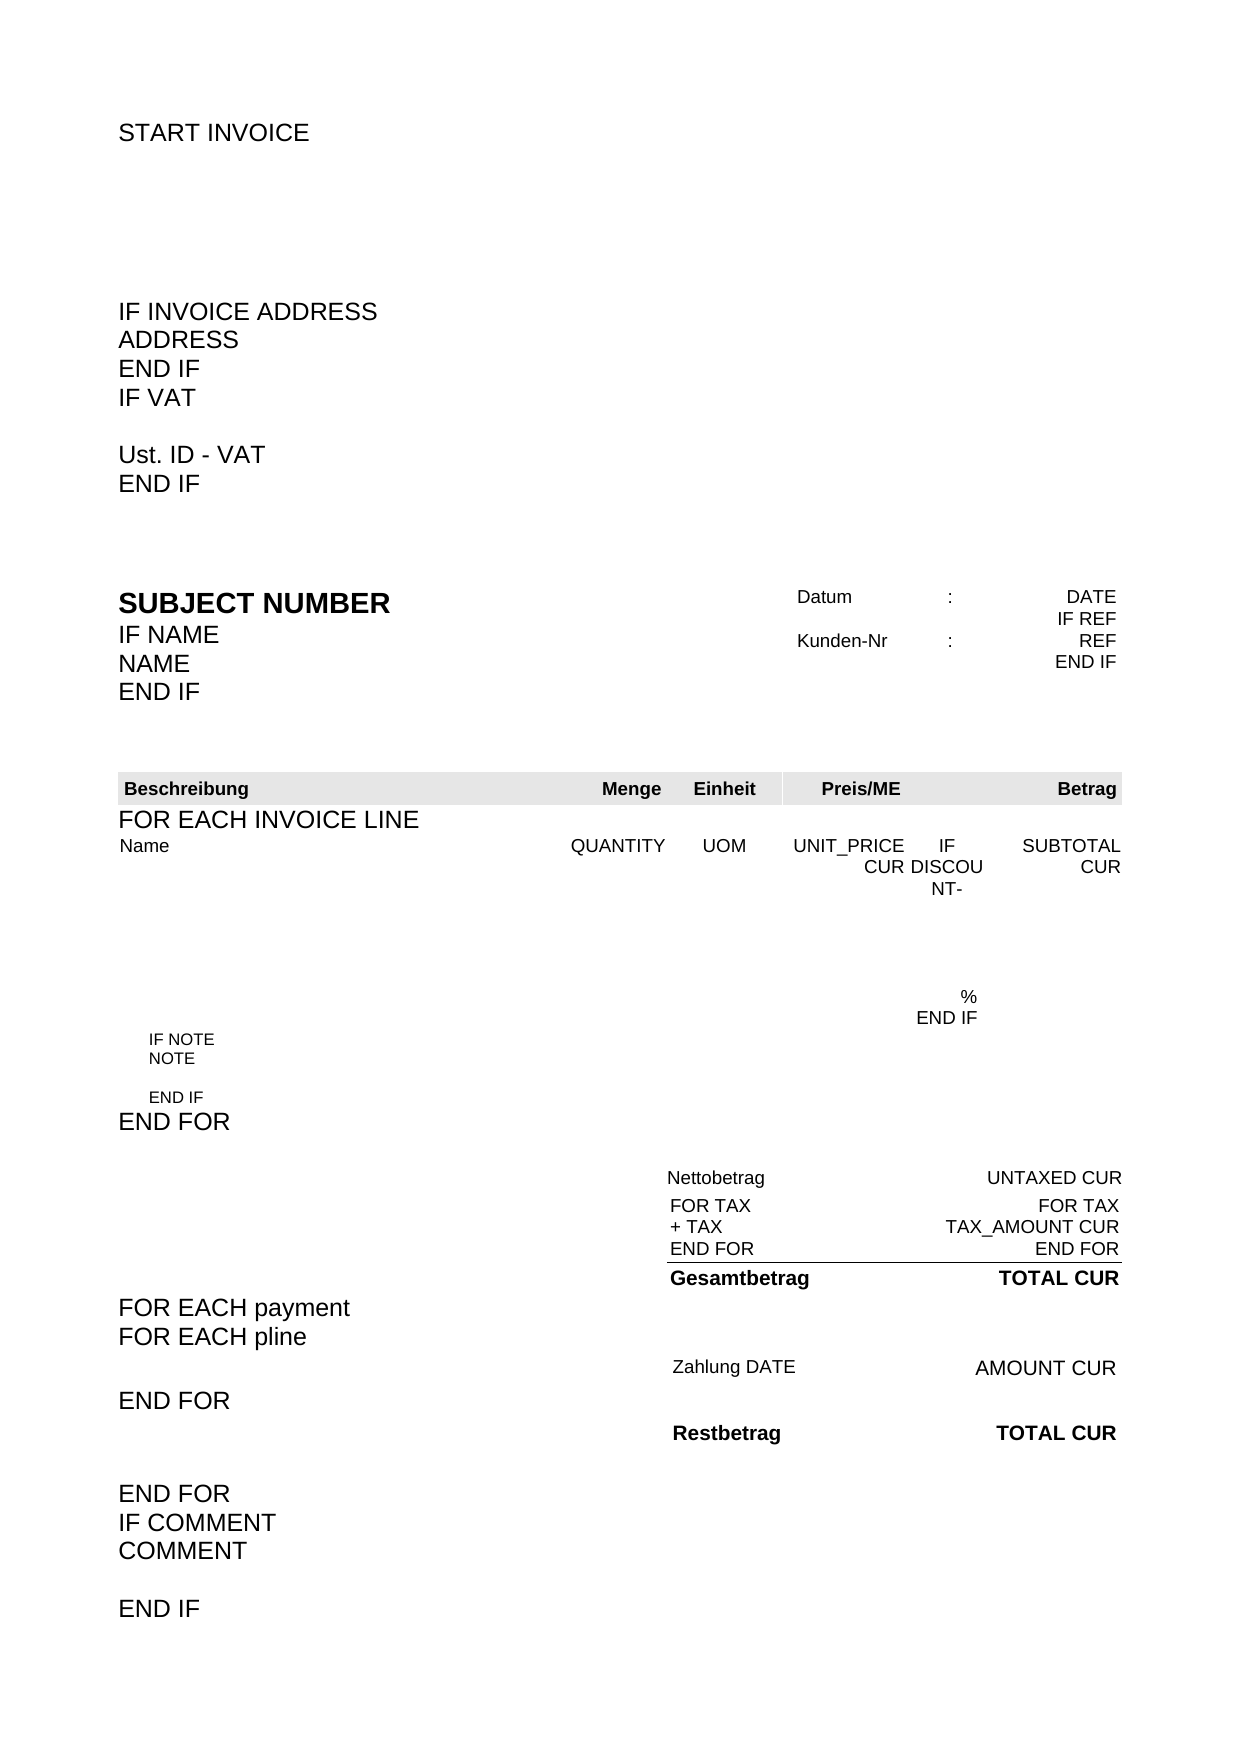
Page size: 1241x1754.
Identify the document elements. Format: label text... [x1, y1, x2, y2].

table_header [906, 772, 989, 805]
table_header UOM [666, 834, 782, 1029]
table_header : [936, 629, 963, 651]
table_header SUBTOTAL CUR [988, 834, 1122, 1029]
text COMMENT [118, 1536, 1122, 1565]
text END IF [118, 1594, 1122, 1622]
table_cell [988, 1029, 1122, 1107]
table_header Name [118, 834, 568, 1029]
text END FOR [118, 1479, 1122, 1507]
table_header UNTAXED CUR [906, 1164, 1122, 1191]
text FOR EACH pline [118, 1322, 1122, 1350]
table_cell [118, 1191, 667, 1262]
table_header IF DISCOUNT-<formatLang(line.discount,digits=0)> % END IF [906, 834, 988, 1029]
table_cell Gesamtbetrag [667, 1263, 906, 1293]
table_header Zahlung DATE [667, 1350, 907, 1386]
table_cell TOTAL CUR [906, 1263, 1122, 1293]
text FOR EACH INVOICE LINE [118, 805, 1122, 833]
table_header [118, 1415, 667, 1450]
table_header TOTAL CUR [907, 1415, 1122, 1450]
table_header DATE [964, 586, 1116, 608]
text END FOR [118, 1107, 1122, 1135]
table_header UNIT_PRICE CUR [782, 834, 906, 1029]
table_header Kunden-Nr [797, 629, 936, 651]
table_header REF [963, 629, 1116, 651]
table_header Datum [797, 586, 936, 608]
table_cell [791, 504, 1122, 580]
table_header QUANTITY [568, 834, 666, 1029]
table_cell [118, 1262, 667, 1293]
table_header Beschreibung [118, 772, 569, 805]
table_header Restbetrag [667, 1415, 907, 1450]
table_header Nettobetrag [667, 1164, 906, 1191]
table_cell IF REF END IF [791, 580, 1122, 678]
table_header [118, 1164, 667, 1191]
text END FOR [118, 1386, 1122, 1414]
table_header : [936, 586, 963, 608]
table_cell SUBJECT NUMBER IF NAME NAME END IF [118, 580, 791, 714]
table_header IF INVOICE ADDRESS ADDRESS END IF IF VAT Ust. ID - VAT END IF [118, 291, 791, 504]
table_header AMOUNT CUR [907, 1350, 1122, 1386]
text START INVOICE [118, 118, 1122, 147]
table_cell FOR TAX TAX_AMOUNT CUR END FOR [906, 1191, 1122, 1262]
table_cell [791, 679, 1122, 714]
table_cell FOR TAX + TAX END FOR [667, 1191, 906, 1262]
table_header [791, 291, 1122, 504]
table_header Betrag [989, 772, 1122, 805]
table_header Einheit [667, 772, 782, 805]
table_cell [118, 504, 791, 580]
table_header [118, 1350, 667, 1386]
text <setLang(o.partner_id.lang or 'de_DE')> [118, 147, 1122, 176]
table_cell IF NOTE NOTE END IF [118, 1029, 988, 1107]
text FOR EACH payment [118, 1293, 1122, 1322]
table_header Preis/ME [783, 772, 906, 805]
text IF COMMENT [118, 1507, 1122, 1536]
table_header Menge [569, 772, 667, 805]
